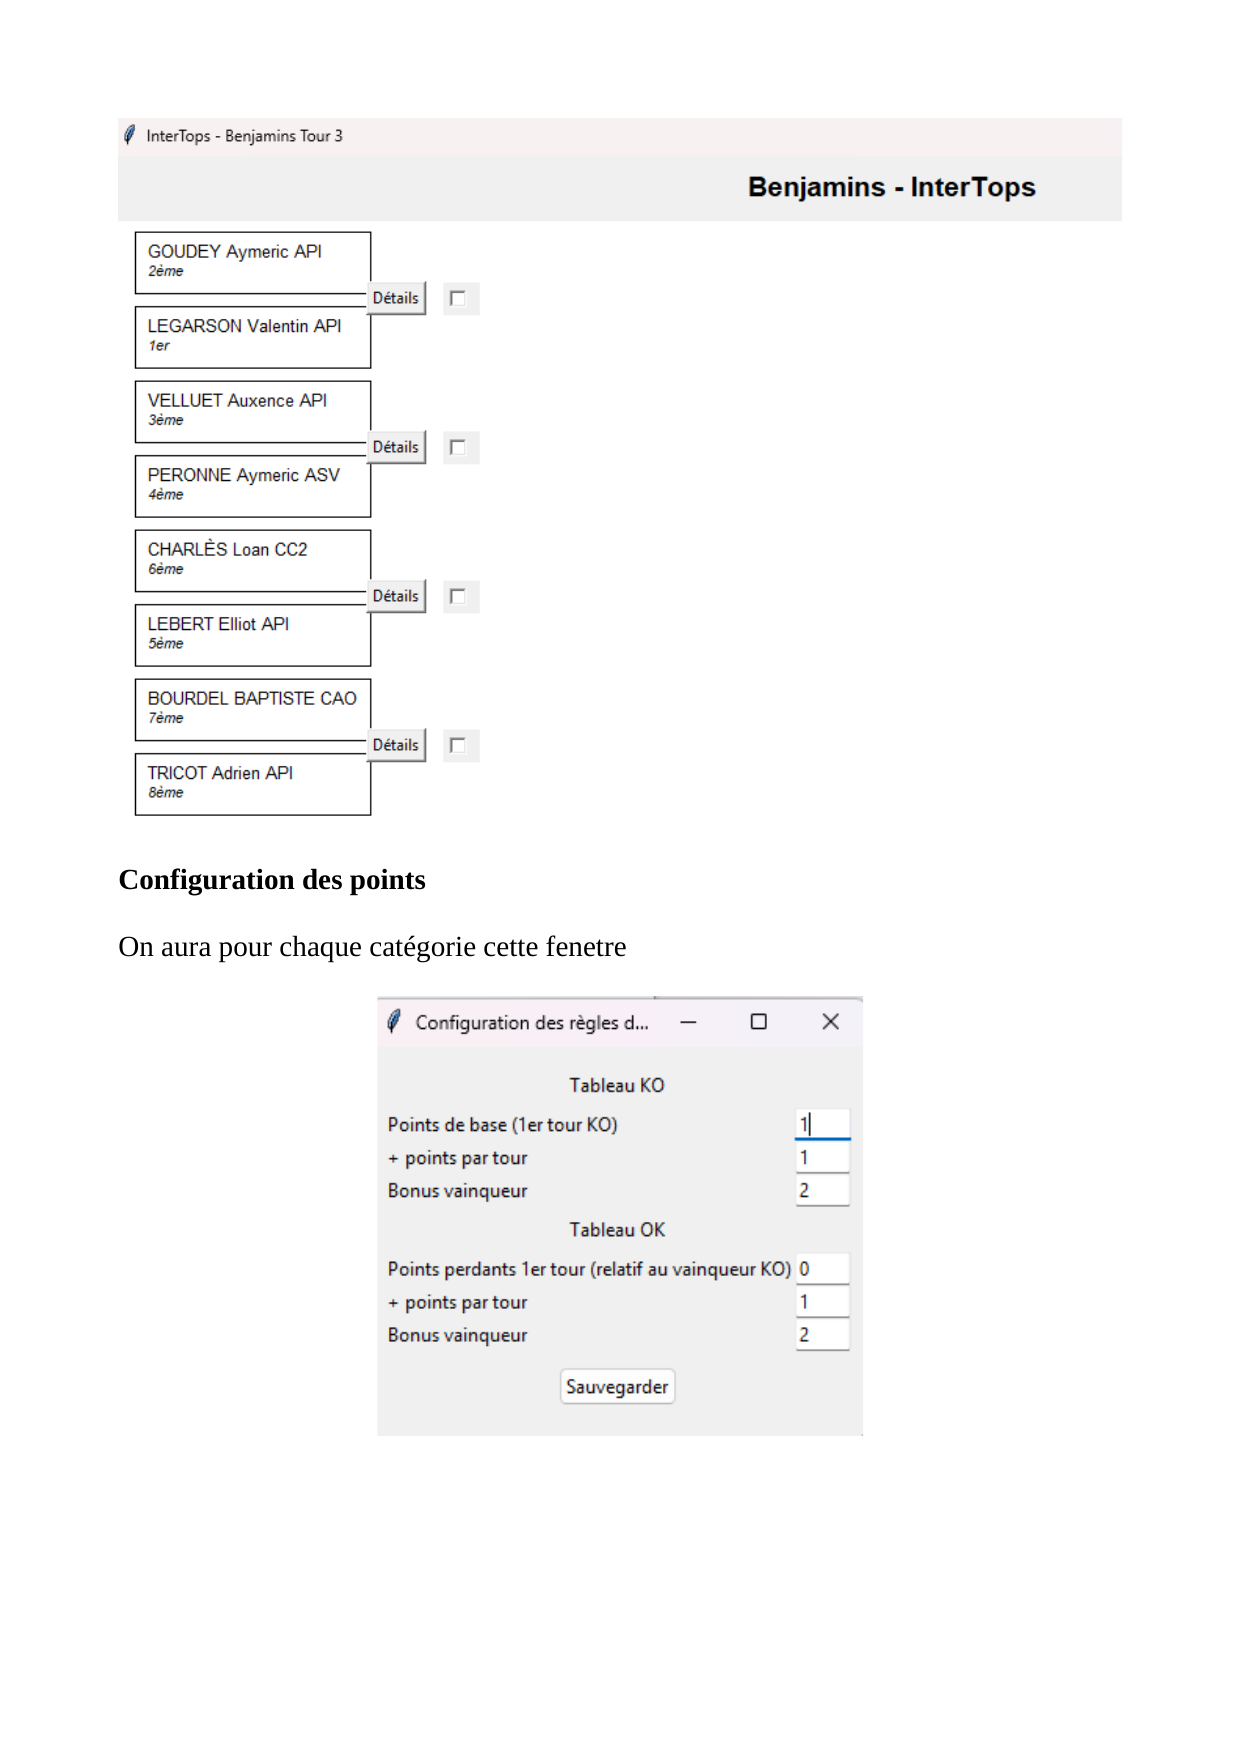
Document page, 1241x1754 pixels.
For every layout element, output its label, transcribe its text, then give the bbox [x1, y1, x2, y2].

text Configuration des points [118, 862, 1122, 895]
picture [377, 996, 864, 1436]
picture [118, 118, 1123, 829]
text On aura pour chaque catégorie cette fenetre [118, 929, 1122, 962]
